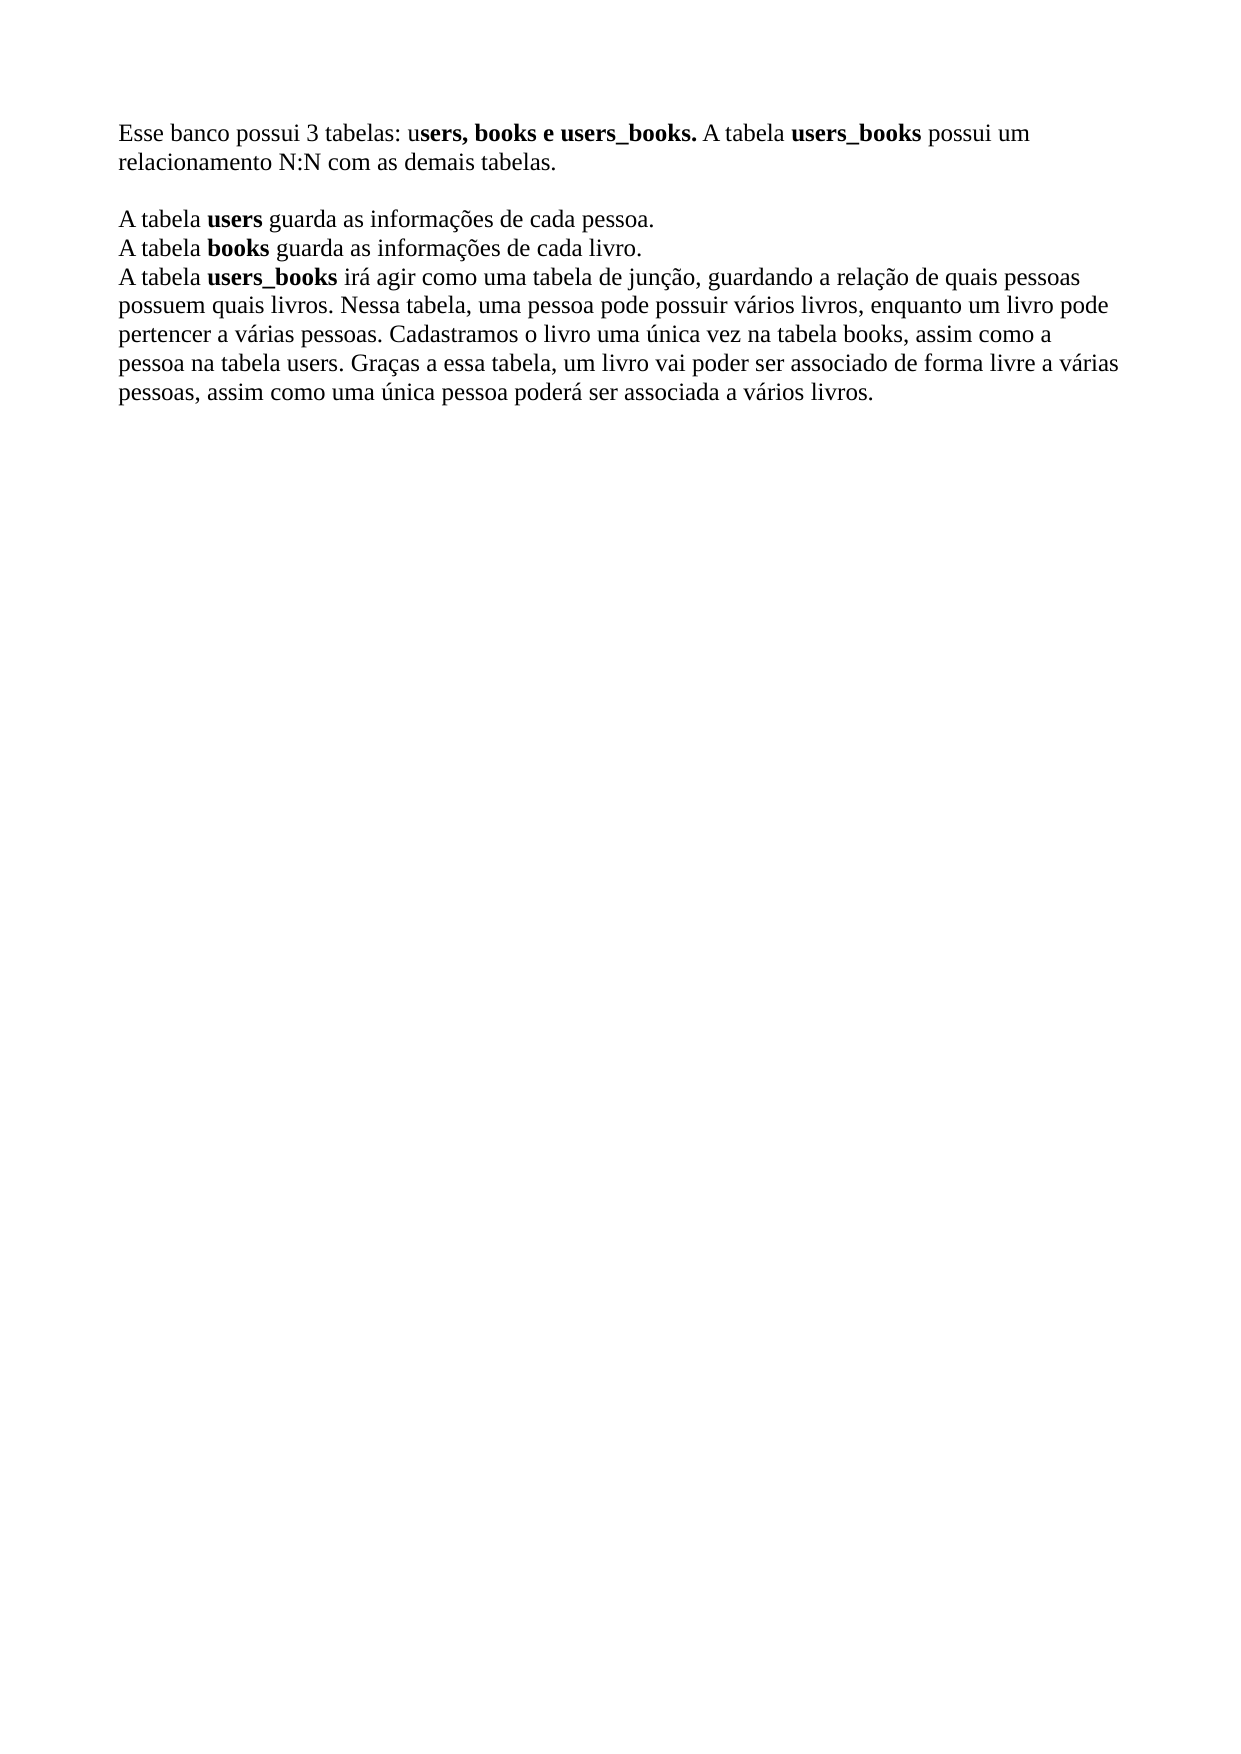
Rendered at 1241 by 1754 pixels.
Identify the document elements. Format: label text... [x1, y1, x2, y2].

text Esse banco possui 3 tabelas: users, books e users_books. A tabela users_books possui um relacionamento N:N com as demais tabelas. [118, 118, 1122, 176]
text A tabela books guarda as informações de cada livro. [118, 233, 1122, 262]
text A tabela users guarda as informações de cada pessoa. [118, 204, 1122, 233]
text A tabela users_books irá agir como uma tabela de junção, guardando a relação de quais pessoas possuem quais livros. Nessa tabela, uma pessoa pode possuir vários livros, enquanto um livro pode pertencer a várias pessoas. Cadastramos o livro uma única vez na tabela books, assim como a pessoa na tabela users. Graças a essa tabela, um livro vai poder ser associado de forma livre a várias pessoas, assim como uma única pessoa poderá ser associada a vários livros. [118, 262, 1122, 406]
